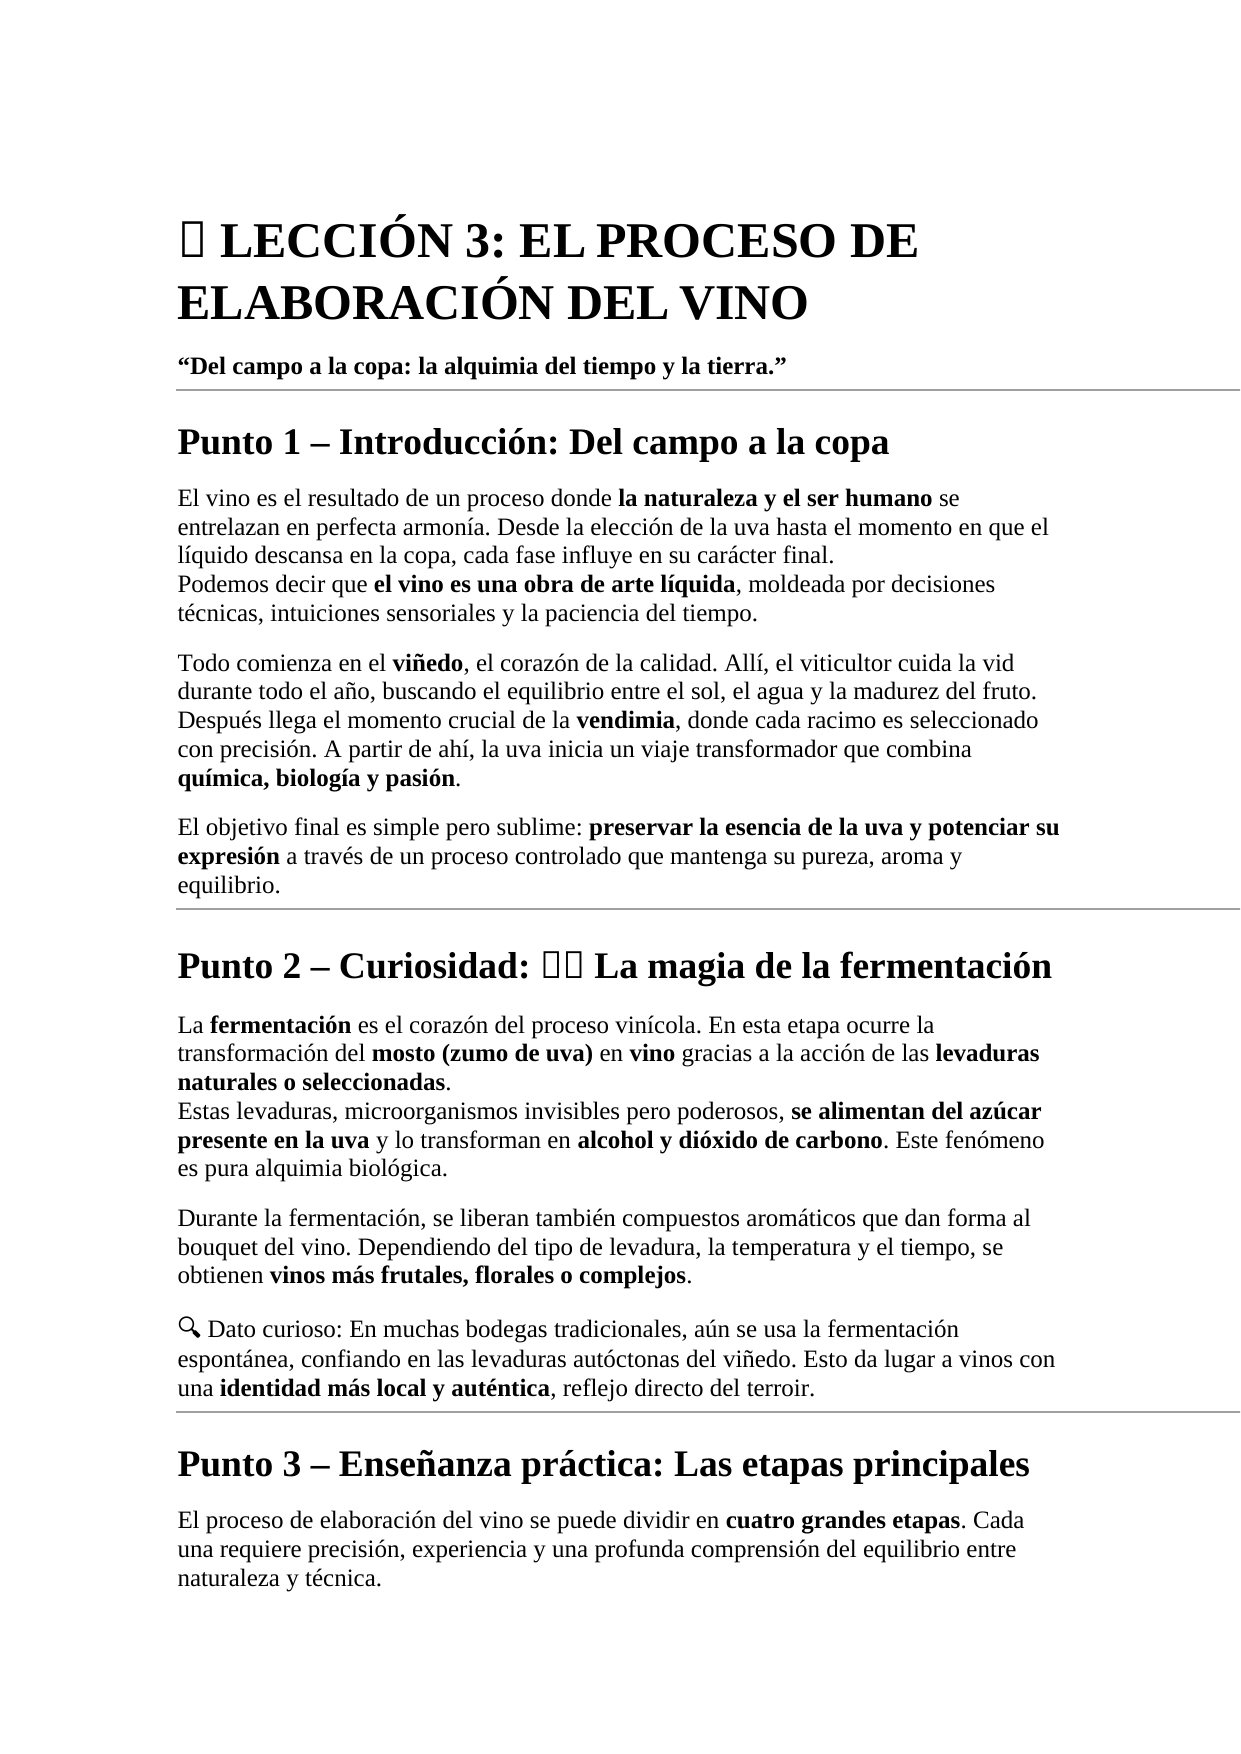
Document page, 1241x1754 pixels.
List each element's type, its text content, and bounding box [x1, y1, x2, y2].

subtitle 🍷 LECCIÓN 3: EL PROCESO DE ELABORACIÓN DEL VINO [177, 204, 1063, 330]
text El vino es el resultado de un proceso donde la naturaleza y el ser humano se entrelazan en perfecta armonía. Desde la elección de la uva hasta el momento en que el líquido descansa en la copa, cada fase influye en su carácter final. Podemos decir que el vino es una obra de arte líquida, moldeada por decisiones técnicas, intuiciones sensoriales y la paciencia del tiempo. [177, 483, 1063, 627]
text La fermentación es el corazón del proceso vinícola. En esta etapa ocurre la transformación del mosto (zumo de uva) en vino gracias a la acción de las levaduras naturales o seleccionadas. Estas levaduras, microorganismos invisibles pero poderosos, se alimentan del azúcar presente en la uva y lo transforman en alcohol y dióxido de carbono. Este fenómeno es pura alquimia biológica. [177, 1010, 1063, 1182]
text El proceso de elaboración del vino se puede dividir en cuatro grandes etapas. Cada una requiere precisión, experiencia y una profunda comprensión del equilibrio entre naturaleza y técnica. [177, 1505, 1063, 1591]
subtitle Punto 3 – Enseñanza práctica: Las etapas principales [177, 1441, 1063, 1484]
text “Del campo a la copa: la alquimia del tiempo y la tierra.” [177, 351, 1063, 379]
text Durante la fermentación, se liberan también compuestos aromáticos que dan forma al bouquet del vino. Dependiendo del tipo de levadura, la temperatura y el tiempo, se obtienen vinos más frutales, florales o complejos. [177, 1203, 1063, 1289]
text Todo comienza en el viñedo, el corazón de la calidad. Allí, el viticultor cuida la vid durante todo el año, buscando el equilibrio entre el sol, el agua y la madurez del fruto. Después llega el momento crucial de la vendimia, donde cada racimo es seleccionado con precisión. A partir de ahí, la uva inicia un viaje transformador que combina química, biología y pasión. [177, 648, 1063, 791]
text El objetivo final es simple pero sublime: preservar la esencia de la uva y potenciar su expresión a través de un proceso controlado que mantenga su pureza, aroma y equilibrio. [177, 812, 1063, 898]
subtitle Punto 2 – Curiosidad: 🍇🍇 La magia de la fermentación [177, 938, 1063, 989]
text 🔍 Dato curioso: En muchas bodegas tradicionales, aún se usa la fermentación espontánea, confiando en las levaduras autóctonas del viñedo. Esto da lugar a vinos con una identidad más local y auténtica, reflejo directo del terroir. [177, 1310, 1063, 1402]
subtitle Punto 1 – Introducción: Del campo a la copa [177, 419, 1063, 462]
